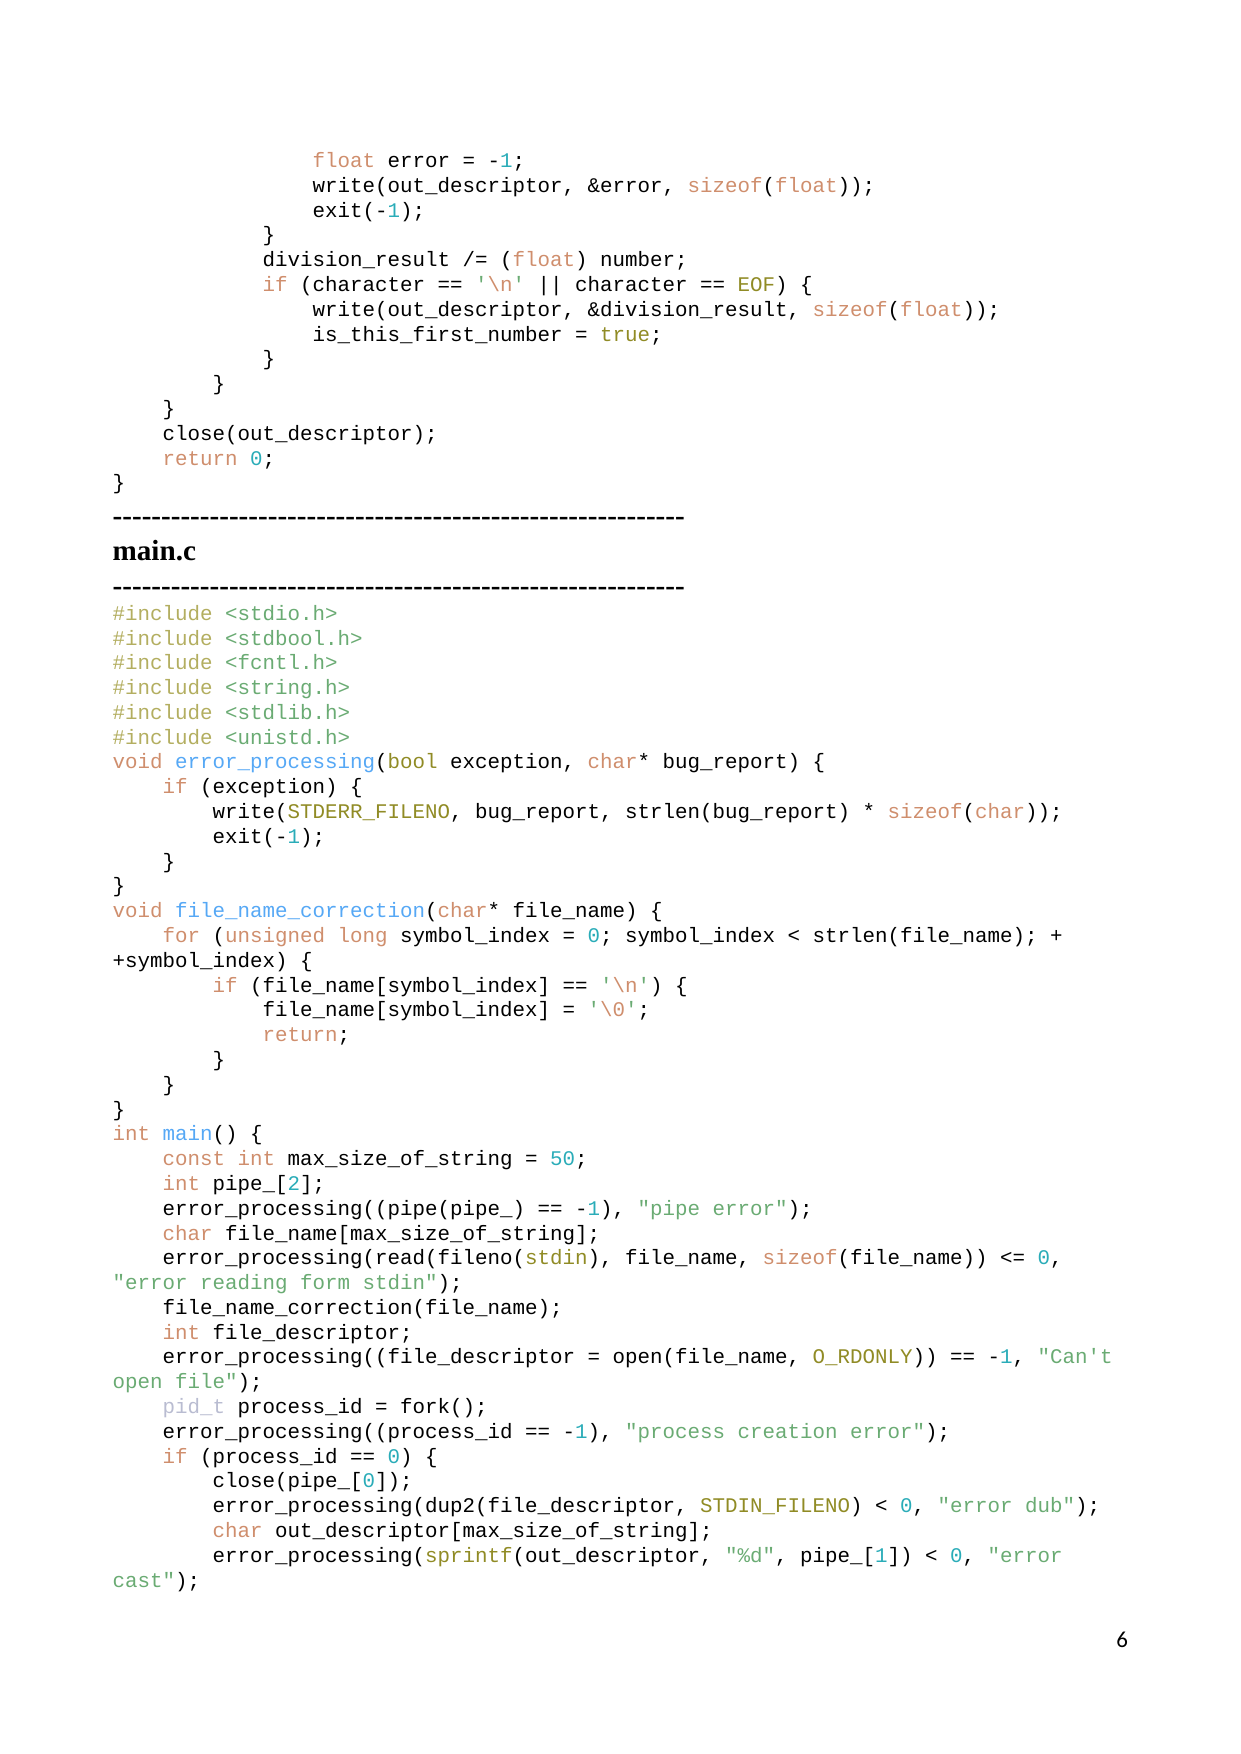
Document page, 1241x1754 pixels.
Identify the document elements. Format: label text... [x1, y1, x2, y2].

text main.c [112, 533, 1128, 566]
text int pipe_[2]; [112, 1173, 1128, 1197]
text error_processing((file_descriptor = open(file_name, O_RDONLY)) == -1, "Can't open file"); [112, 1346, 1128, 1395]
text if (exception) { [112, 776, 1128, 800]
text const int max_size_of_string = 50; [112, 1148, 1128, 1172]
text if (character == '\n' || character == EOF) { [112, 274, 1128, 298]
text } [112, 224, 1128, 248]
text error_processing((pipe(pipe_) == -1), "pipe error"); [112, 1198, 1128, 1221]
text close(pipe_[0]); [112, 1470, 1128, 1494]
text } [112, 1098, 1128, 1122]
text char file_name[max_size_of_string]; [112, 1222, 1128, 1246]
text int file_descriptor; [112, 1322, 1128, 1345]
text ----------------------------------------------------------- #include <stdio.h> [112, 568, 1128, 626]
text error_processing(sprintf(out_descriptor, "%d", pipe_[1]) < 0, "error cast"); [112, 1545, 1128, 1593]
text #include <unistd.h> [112, 727, 1128, 750]
text close(out_descriptor); [112, 423, 1128, 446]
text } [112, 348, 1128, 372]
text } [112, 875, 1128, 899]
text exit(-1); [112, 826, 1128, 849]
text is_this_first_number = true; [112, 323, 1128, 347]
text file_name[symbol_index] = '\0'; [112, 999, 1128, 1023]
text for (unsigned long symbol_index = 0; symbol_index < strlen(file_name); ++symbol_index) { [112, 925, 1128, 973]
text return 0; [112, 447, 1128, 471]
text write(STDERR_FILENO, bug_report, strlen(bug_report) * sizeof(char)); [112, 801, 1128, 825]
text } [112, 851, 1128, 874]
text error_processing(read(fileno(stdin), file_name, sizeof(file_name)) <= 0, "error reading form stdin"); [112, 1247, 1128, 1296]
text float error = -1; [112, 150, 1128, 174]
text if (process_id == 0) { [112, 1446, 1128, 1469]
text int main() { [112, 1123, 1128, 1147]
text } [112, 1049, 1128, 1073]
text #include <stdbool.h> [112, 627, 1128, 651]
text pid_t process_id = fork(); [112, 1396, 1128, 1420]
text } ----------------------------------------------------------- [112, 472, 1128, 531]
text return; [112, 1024, 1128, 1048]
text } [112, 398, 1128, 422]
text #include <stdlib.h> [112, 702, 1128, 726]
text error_processing((process_id == -1), "process creation error"); [112, 1421, 1128, 1444]
text if (file_name[symbol_index] == '\n') { [112, 974, 1128, 998]
text void file_name_correction(char* file_name) { [112, 900, 1128, 924]
text } [112, 373, 1128, 397]
text error_processing(dup2(file_descriptor, STDIN_FILENO) < 0, "error dub"); [112, 1495, 1128, 1519]
text #include <fcntl.h> [112, 652, 1128, 676]
text void error_processing(bool exception, char* bug_report) { [112, 751, 1128, 775]
text #include <string.h> [112, 677, 1128, 701]
text char out_descriptor[max_size_of_string]; [112, 1520, 1128, 1544]
text exit(-1); [112, 199, 1128, 223]
text write(out_descriptor, &division_result, sizeof(float)); [112, 299, 1128, 322]
text write(out_descriptor, &error, sizeof(float)); [112, 175, 1128, 198]
text division_result /= (float) number; [112, 249, 1128, 273]
text } [112, 1074, 1128, 1097]
text file_name_correction(file_name); [112, 1297, 1128, 1321]
